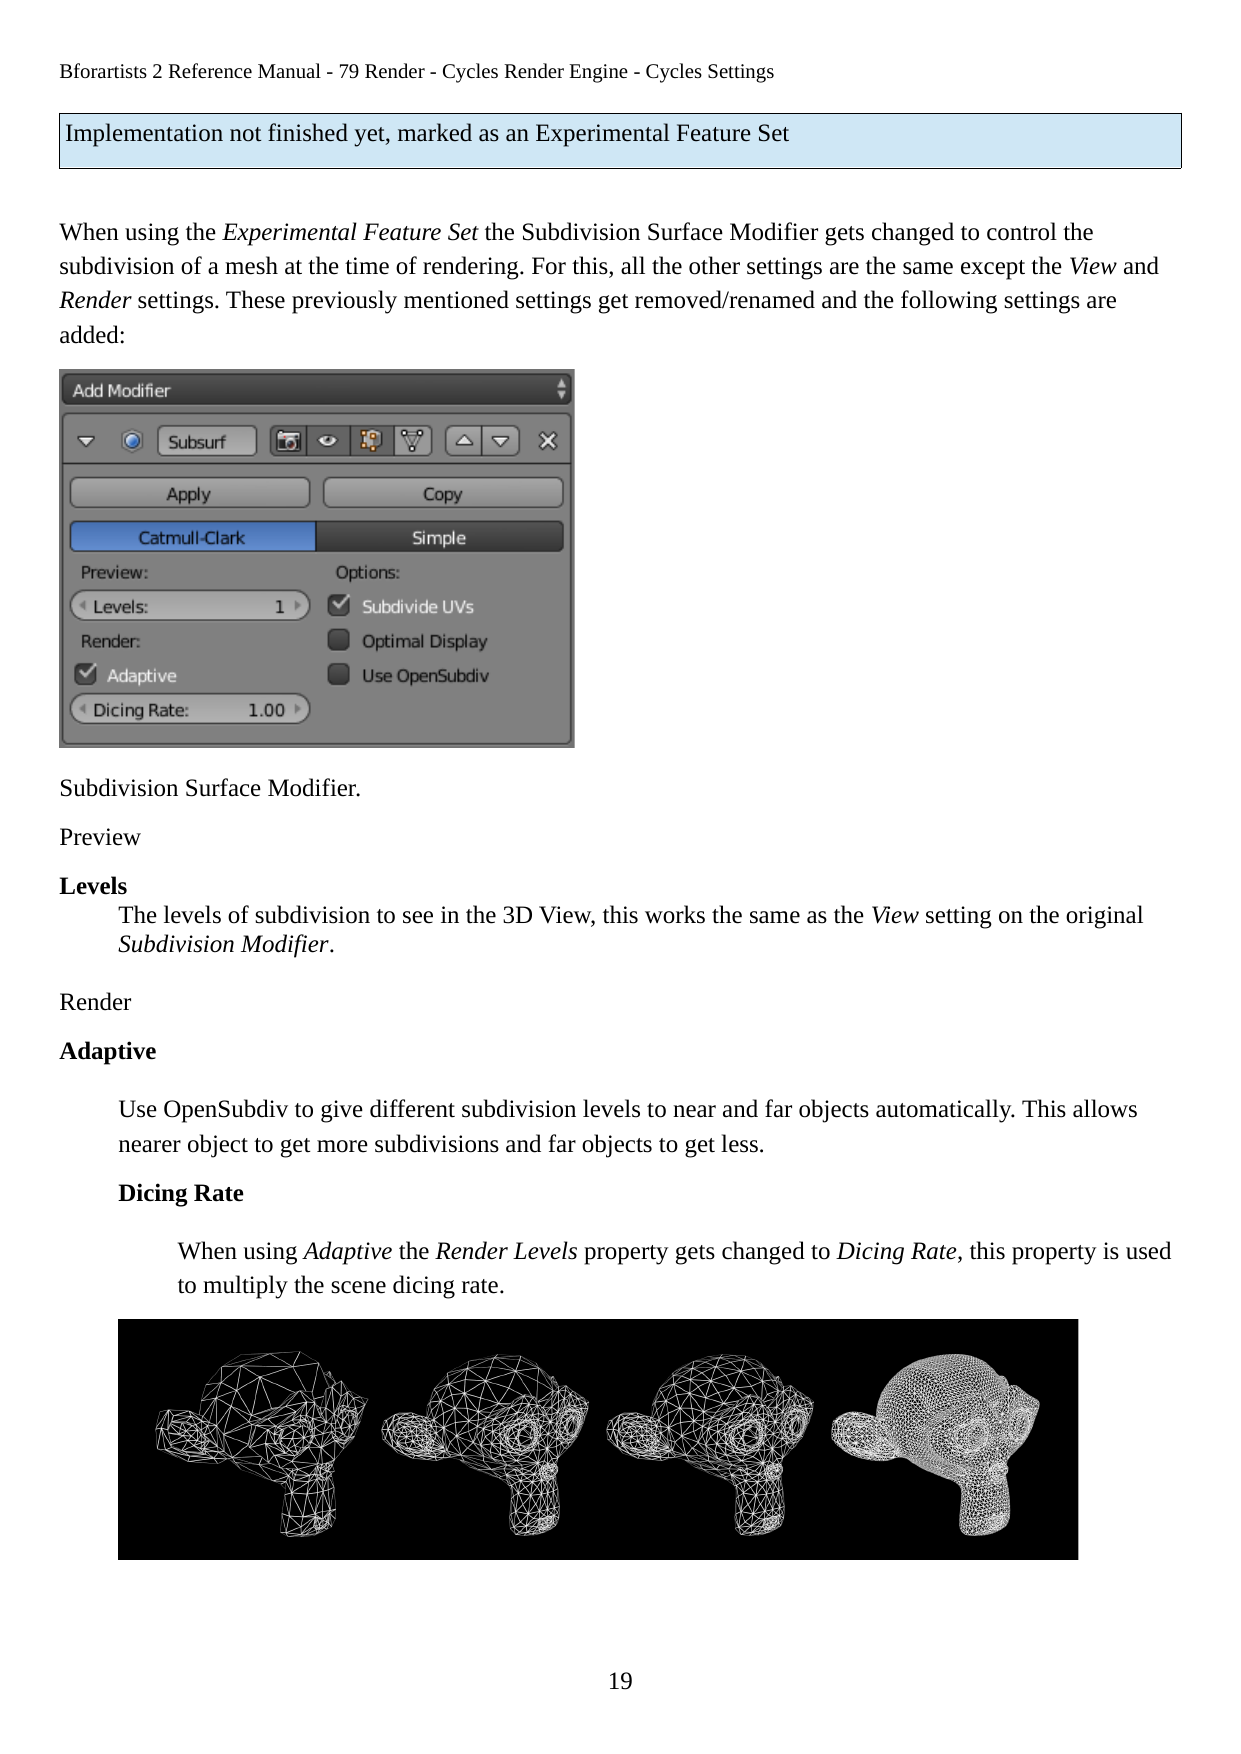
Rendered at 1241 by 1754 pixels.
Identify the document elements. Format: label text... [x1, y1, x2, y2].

text Use OpenSubdiv to give different subdivision levels to near and far objects automatically. This allows nearer object to get more subdivisions and far objects to get less. [118, 1094, 1181, 1157]
text When using the Experimental Feature Set the Subdivision Surface Modifier gets changed to control the subdivision of a mesh at the time of rendering. For this, all the other settings are the same except the View and Render settings. These previously mentioned settings get removed/renamed and the following settings are added: [59, 217, 1181, 349]
subtitle Adaptive [59, 1036, 1181, 1065]
text Subdivision Surface Modifier. [59, 773, 1181, 802]
text When using Adaptive the Render Levels property gets changed to Dicing Rate, this property is used to multiply the scene dicing rate. [177, 1236, 1181, 1299]
subtitle Levels [59, 871, 1181, 900]
picture [118, 1319, 1079, 1560]
list The levels of subdivision to see in the 3D View, this works the same as the View setting on the original Subdivision Modifier. [118, 900, 1181, 957]
table_cell Implementation not finished yet, marked as an Experimental Feature Set [60, 114, 1181, 167]
text Render [59, 987, 1181, 1016]
picture [59, 369, 575, 748]
text Preview [59, 822, 1181, 851]
subtitle Dicing Rate [118, 1178, 1181, 1206]
